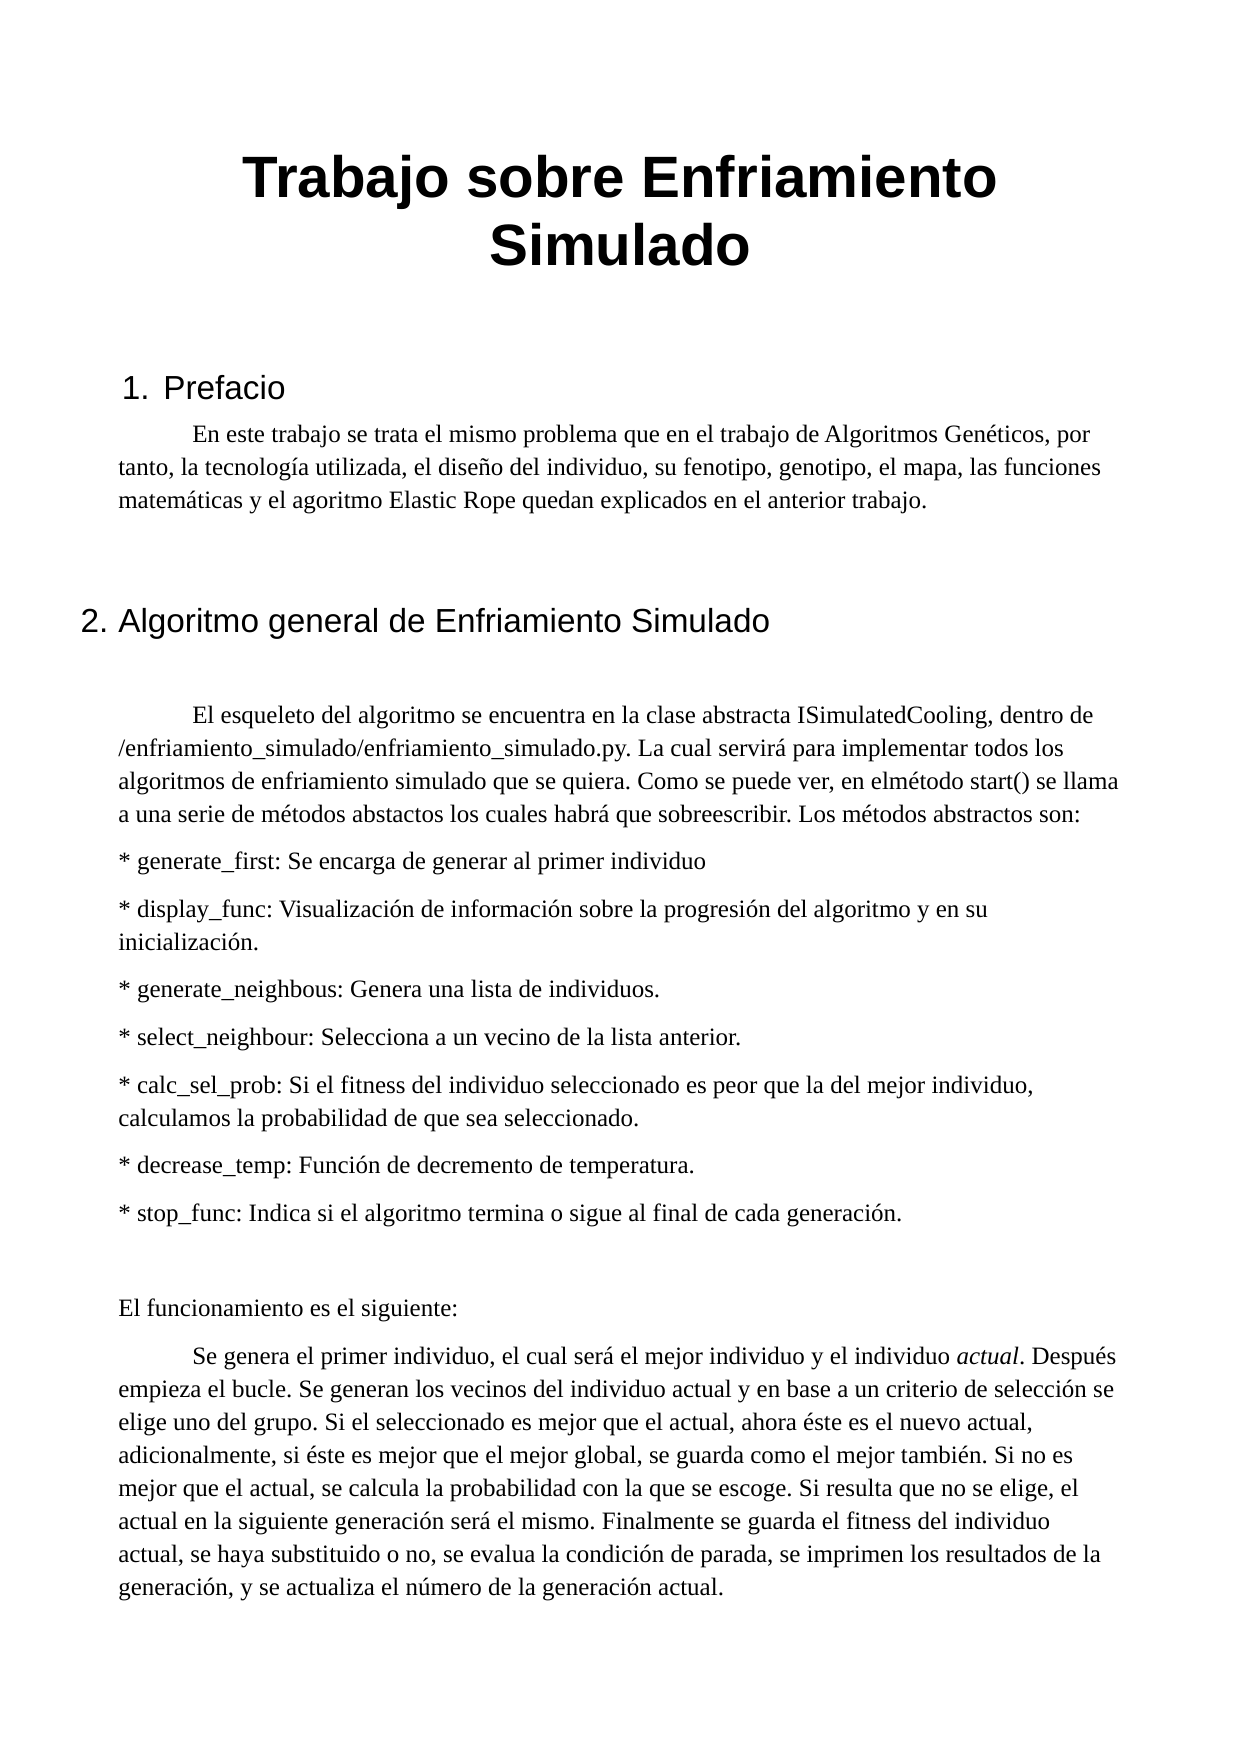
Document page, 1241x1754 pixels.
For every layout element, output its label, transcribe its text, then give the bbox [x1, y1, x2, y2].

text * calc_sel_prob: Si el fitness del individuo seleccionado es peor que la del mejor individuo, calculamos la probabilidad de que sea seleccionado. [118, 1070, 1122, 1132]
text * generate_first: Se encarga de generar al primer individuo [118, 846, 1122, 875]
text * select_neighbour: Selecciona a un vecino de la lista anterior. [118, 1022, 1122, 1051]
text El funcionamiento es el siguiente: [118, 1293, 1122, 1322]
subtitle Algoritmo general de Enfriamiento Simulado [80, 601, 1122, 639]
text * decrease_temp: Función de decremento de temperatura. [118, 1150, 1122, 1179]
text * generate_neighbous: Genera una lista de individuos. [118, 974, 1122, 1003]
subtitle Prefacio [122, 368, 1122, 407]
text * display_func: Visualización de información sobre la progresión del algoritmo y en su inicialización. [118, 894, 1122, 956]
text En este trabajo se trata el mismo problema que en el trabajo de Algoritmos Genéticos, por tanto, la tecnología utilizada, el diseño del individuo, su fenotipo, genotipo, el mapa, las funciones matemáticas y el agoritmo Elastic Rope quedan explicados en el anterior trabajo. [118, 419, 1122, 514]
text El esqueleto del algoritmo se encuentra en la clase abstracta ISimulatedCooling, dentro de /enfriamiento_simulado/enfriamiento_simulado.py. La cual servirá para implementar todos los algoritmos de enfriamiento simulado que se quiera. Como se puede ver, en elmétodo start() se llama a una serie de métodos abstactos los cuales habrá que sobreescribir. Los métodos abstractos son: [118, 700, 1122, 827]
title Trabajo sobre Enfriamiento Simulado [118, 143, 1122, 277]
text * stop_func: Indica si el algoritmo termina o sigue al final de cada generación. [118, 1198, 1122, 1227]
text Se genera el primer individuo, el cual será el mejor individuo y el individuo actual. Después empieza el bucle. Se generan los vecinos del individuo actual y en base a un criterio de selección se elige uno del grupo. Si el seleccionado es mejor que el actual, ahora éste es el nuevo actual, adicionalmente, si éste es mejor que el mejor global, se guarda como el mejor también. Si no es mejor que el actual, se calcula la probabilidad con la que se escoge. Si resulta que no se elige, el actual en la siguiente generación será el mismo. Finalmente se guarda el fitness del individuo actual, se haya substituido o no, se evalua la condición de parada, se imprimen los resultados de la generación, y se actualiza el número de la generación actual. [118, 1341, 1122, 1601]
